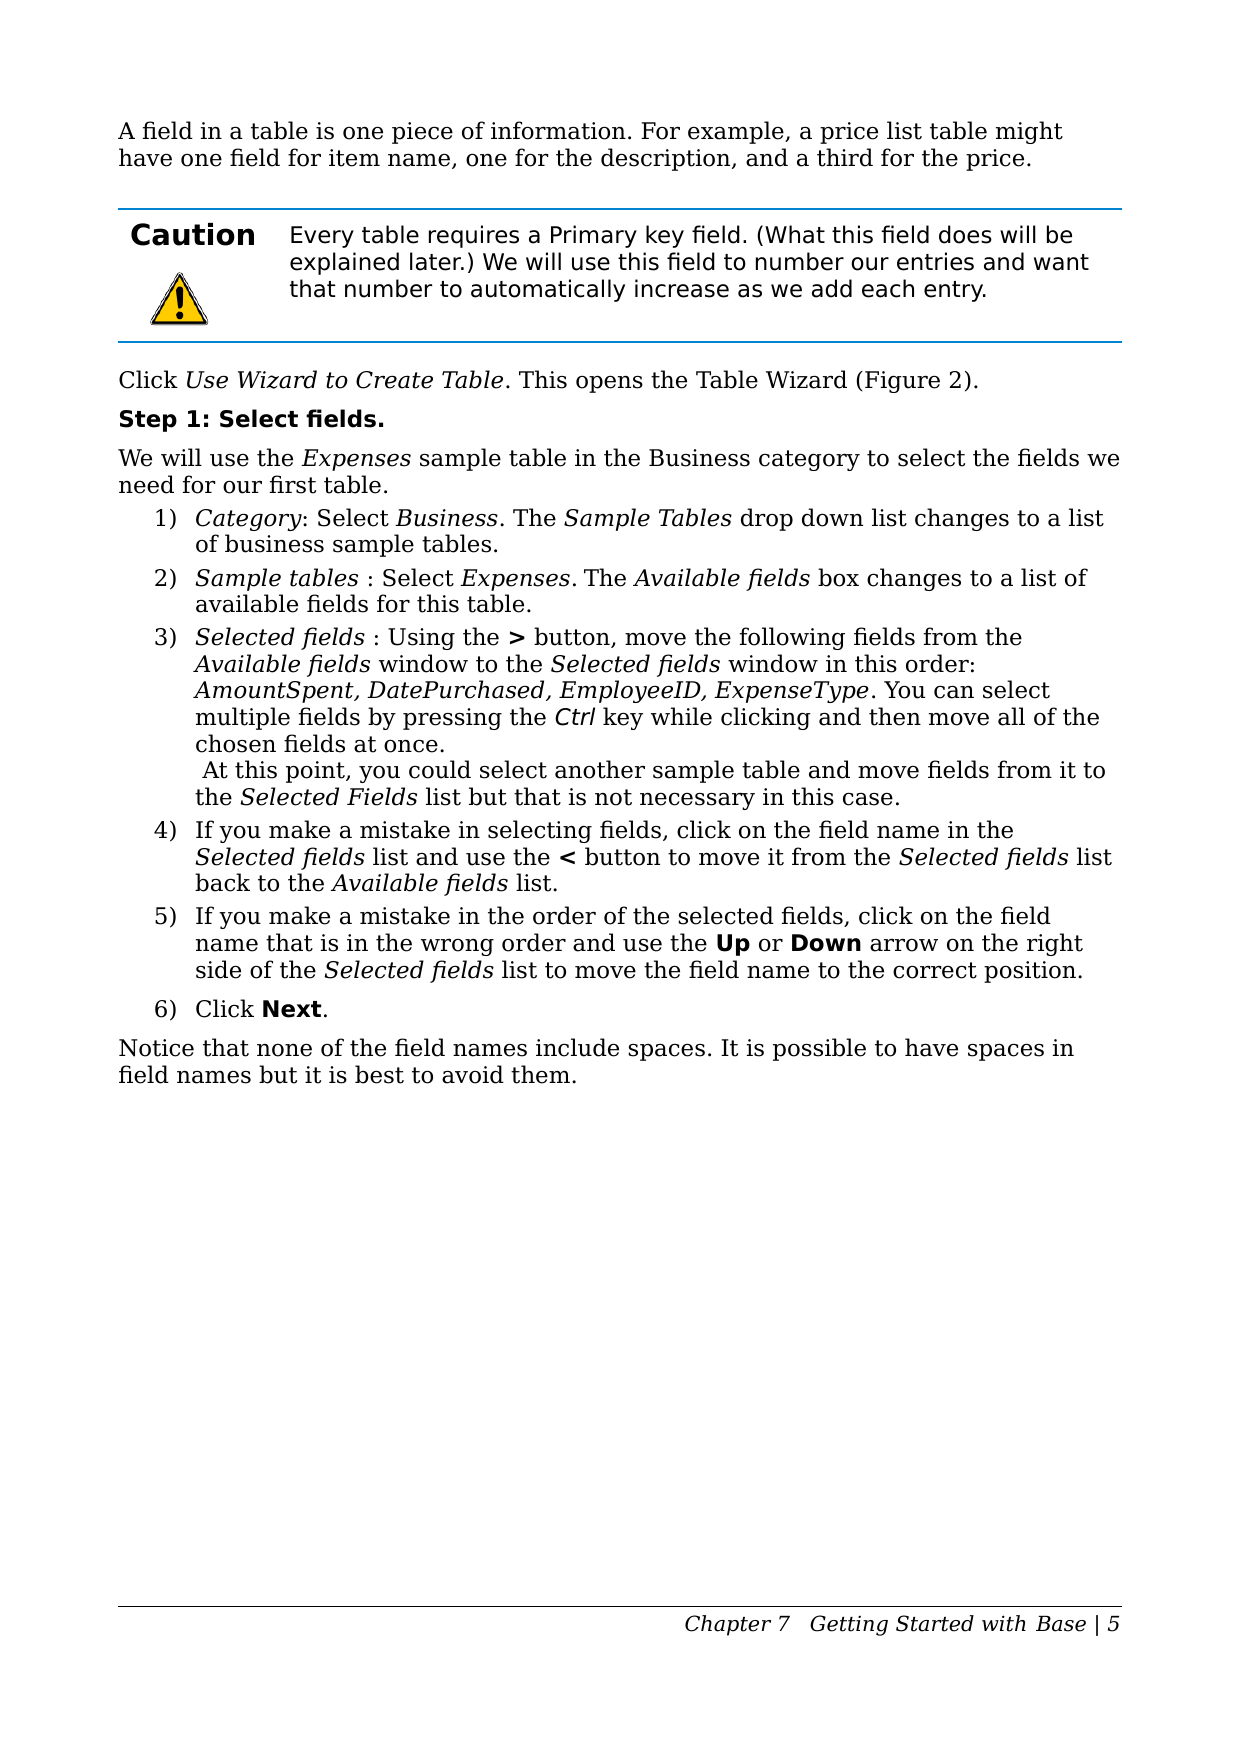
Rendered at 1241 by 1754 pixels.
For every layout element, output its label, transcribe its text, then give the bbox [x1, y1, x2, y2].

list Click Next. [177, 996, 1122, 1023]
text A field in a table is one piece of information. For example, a price list table might have one field for item name, one for the description, and a third for the price. [118, 118, 1122, 171]
list We will use the Expenses sample table in the Business category to select the fields we need for our first table. [118, 445, 1122, 498]
text Step 1: Select fields. [118, 406, 1122, 433]
text Click Use Wizard to Create Table. This opens the Table Wizard (Figure 2). [118, 367, 1122, 393]
list If you make a mistake in selecting fields, click on the field name in the Selected fields list and use the < button to move it from the Selected fields list back to the Available fields list. [177, 817, 1122, 897]
list Selected fields : Using the > button, move the following fields from the Available fields window to the Selected fields window in this order: AmountSpent, DatePurchased, EmployeeID, ExpenseType. You can select multiple fields by pressing the Ctrl key while clicking and then move all of the chosen fields at once. At this point, you could select another sample table and move fields from it to the Selected Fields list but that is not necessary in this case. [177, 624, 1122, 811]
text Notice that none of the field names include spaces. It is possible to have spaces in field names but it is best to avoid them. [118, 1035, 1122, 1088]
list Sample tables : Select Expenses. The Available fields box changes to a list of available fields for this table. [177, 564, 1122, 618]
list If you make a mistake in the order of the selected fields, click on the field name that is in the wrong order and use the Up or Down arrow on the right side of the Selected fields list to move the field name to the correct position. [177, 903, 1122, 983]
table_header Caution [118, 210, 268, 341]
table_header Every table requires a Primary key field. (What this field does will be explained later.) We will use this field to number our entries and want that number to automatically increase as we add each entry. [268, 210, 1122, 341]
list Category: Select Business. The Sample Tables drop down list changes to a list of business sample tables. [177, 505, 1122, 558]
picture [146, 268, 212, 329]
